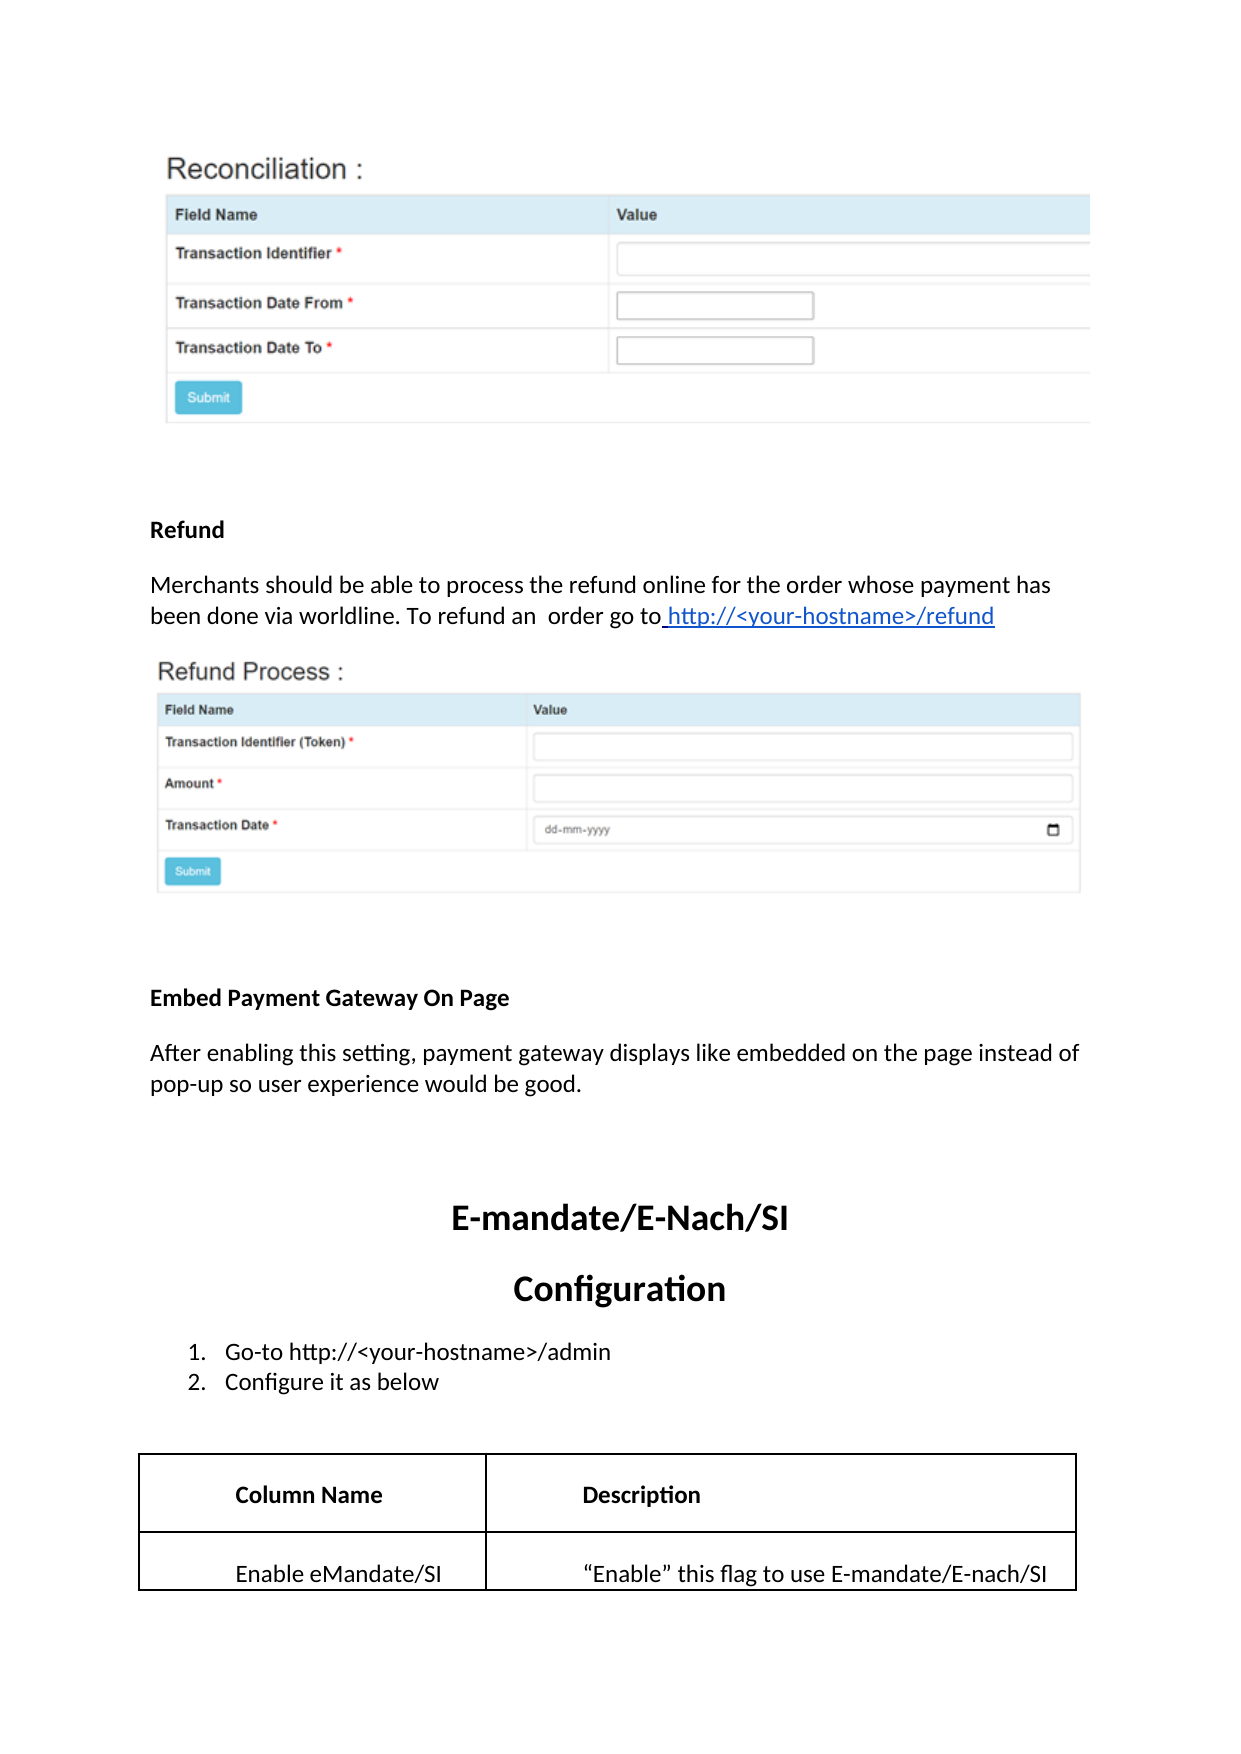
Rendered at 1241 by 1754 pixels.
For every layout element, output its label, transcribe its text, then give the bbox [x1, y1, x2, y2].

text E-mandate/E-Nach/SI [150, 1194, 1090, 1240]
text Configuration [150, 1265, 1090, 1311]
picture [150, 655, 1091, 902]
list Configure it as below [187, 1366, 1090, 1397]
table_cell “Enable” this flag to use E-mandate/E-nach/SI [487, 1533, 1075, 1588]
text After enabling this setting, payment gateway displays like embedded on the page instead of pop-up so user experience would be good. [150, 1037, 1090, 1098]
table_header Description [487, 1455, 1075, 1531]
table_cell Enable eMandate/SI [140, 1533, 485, 1588]
text Embed Payment Gateway On Page [150, 982, 1090, 1012]
table_header Column Name [140, 1455, 485, 1531]
list Go-to http://<your-hostname>/admin [187, 1336, 1090, 1366]
text Merchants should be able to process the refund online for the order whose payment has been done via worldline. To refund an order go to http://<your-hostname>/refund [150, 569, 1090, 630]
picture [150, 150, 1091, 434]
text Refund [150, 514, 1090, 544]
